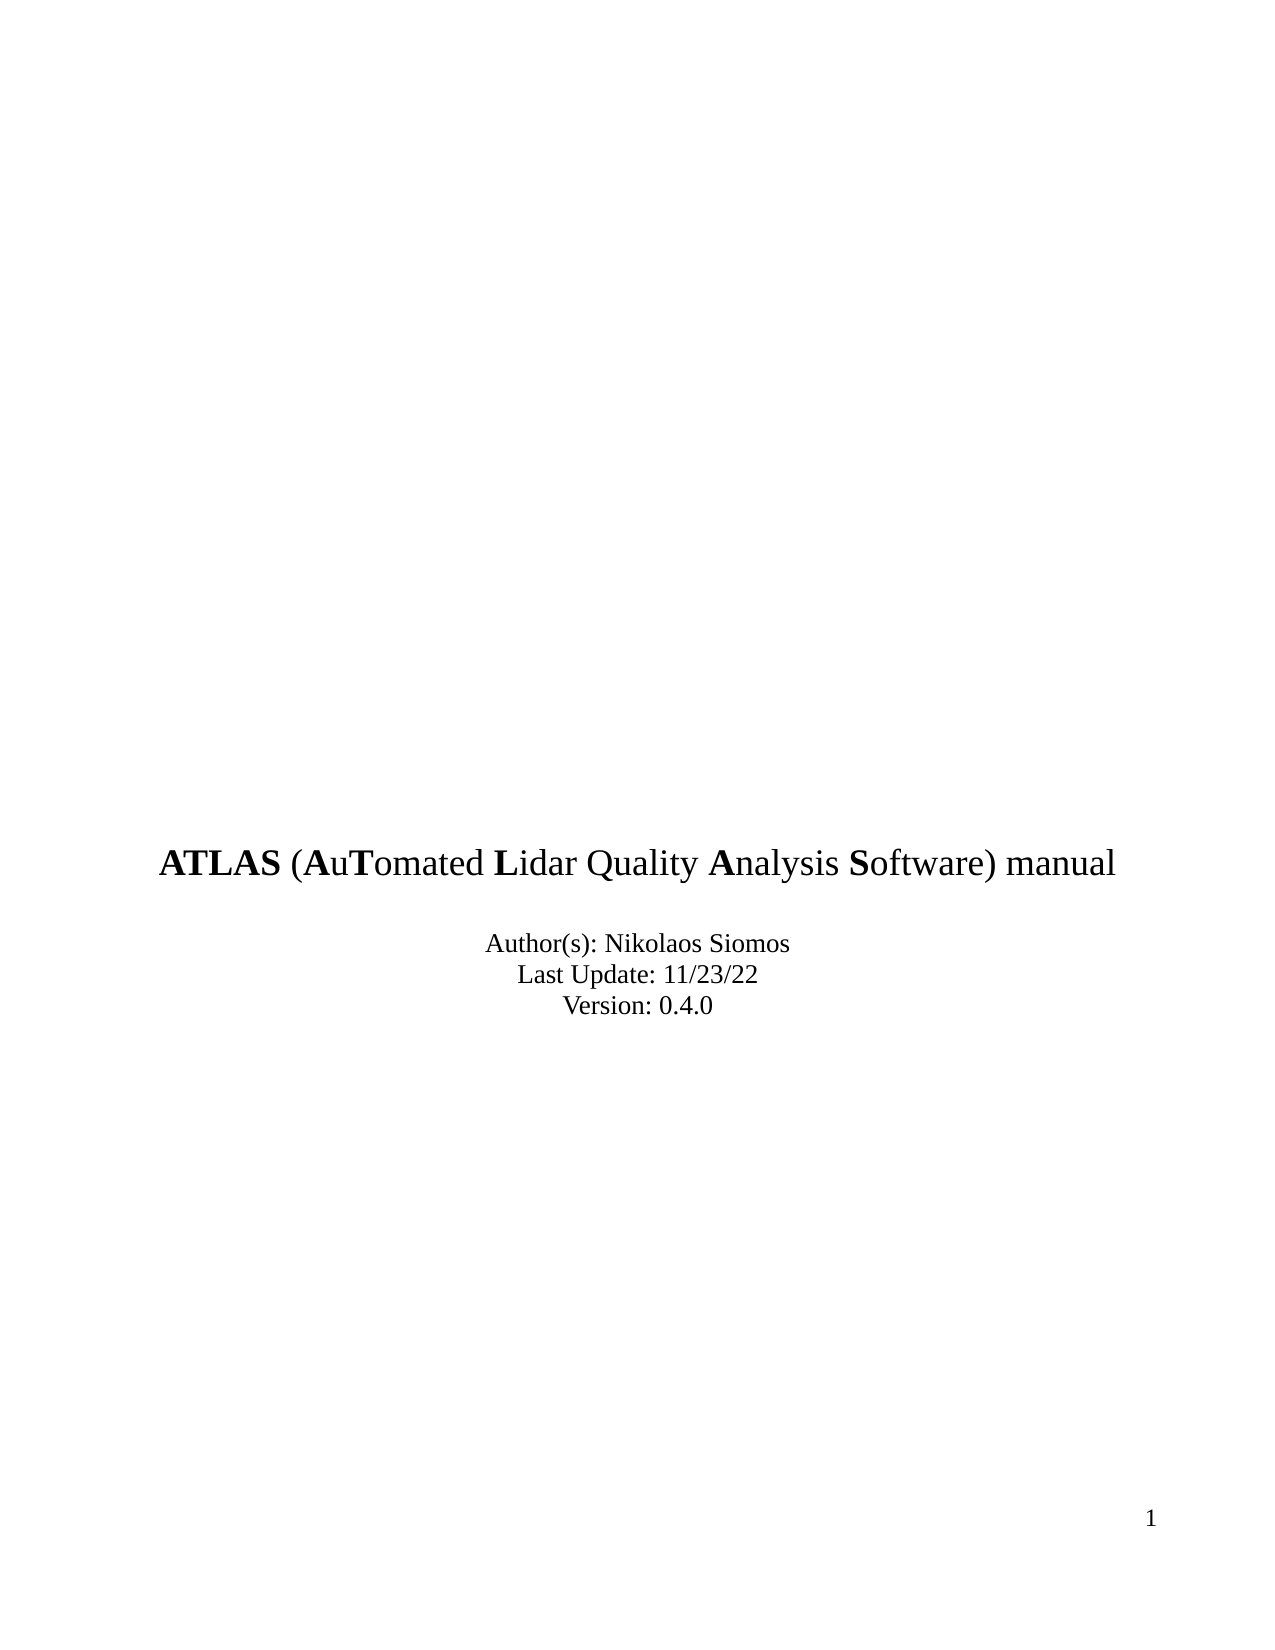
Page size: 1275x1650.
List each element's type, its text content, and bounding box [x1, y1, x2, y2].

text Version: 0.4.0 [118, 989, 1157, 1020]
text Author(s): Nikolaos Siomos [118, 927, 1157, 958]
text ATLAS (AuTomated Lidar Quality Analysis Software) manual [118, 840, 1157, 883]
text Last Update: 11/23/22 [118, 958, 1157, 989]
